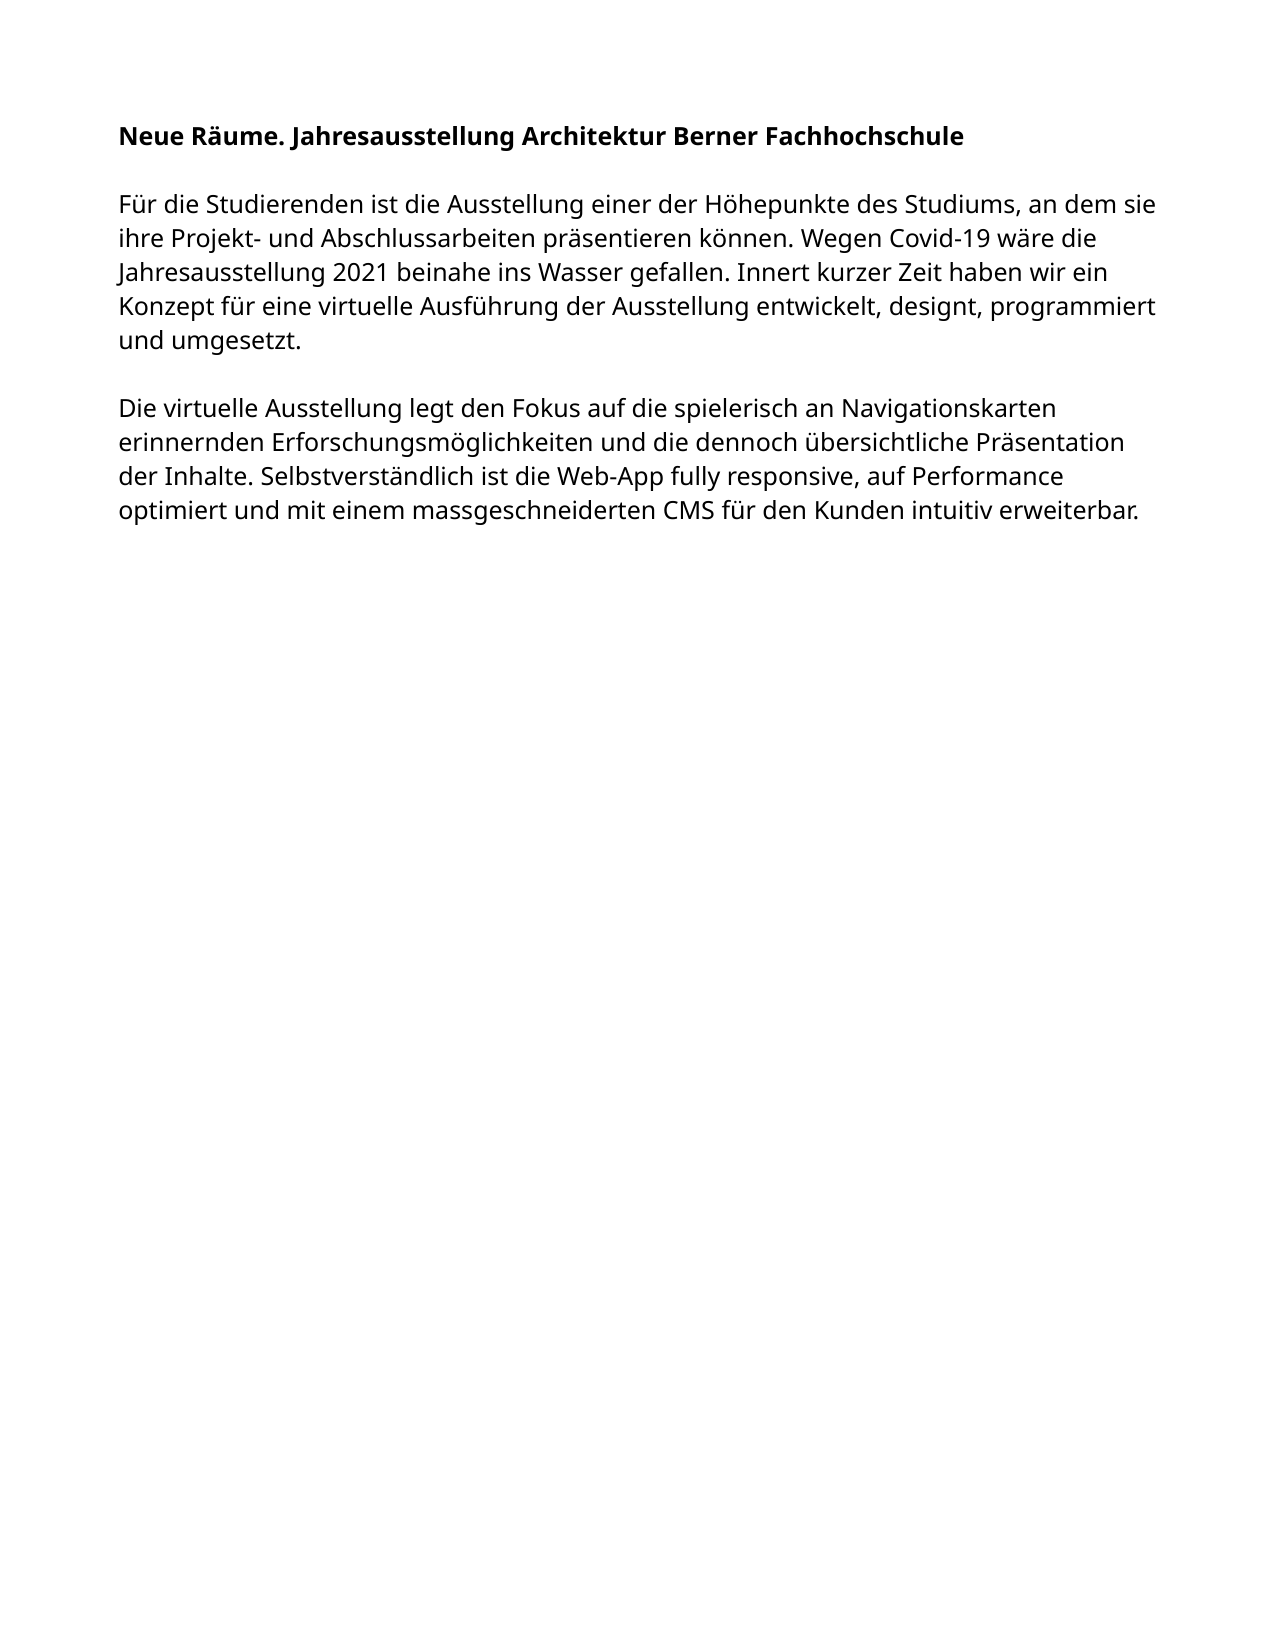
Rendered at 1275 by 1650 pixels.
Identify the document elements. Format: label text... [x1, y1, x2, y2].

text Die virtuelle Ausstellung legt den Fokus auf die spielerisch an Navigationskarten erinnernden Erforschungsmöglichkeiten und die dennoch übersichtliche Präsentation der Inhalte. Selbstverständlich ist die Web-App fully responsive, auf Performance optimiert und mit einem massgeschneiderten CMS für den Kunden intuitiv erweiterbar. [118, 391, 1157, 527]
text Für die Studierenden ist die Ausstellung einer der Höhepunkte des Studiums, an dem sie ihre Projekt- und Abschlussarbeiten präsentieren können. Wegen Covid-19 wäre die Jahresausstellung 2021 beinahe ins Wasser gefallen. Innert kurzer Zeit haben wir ein Konzept für eine virtuelle Ausführung der Ausstellung entwickelt, designt, programmiert und umgesetzt. [118, 186, 1157, 357]
text Neue Räume. Jahresausstellung Architektur Berner Fachhochschule [118, 118, 1157, 152]
